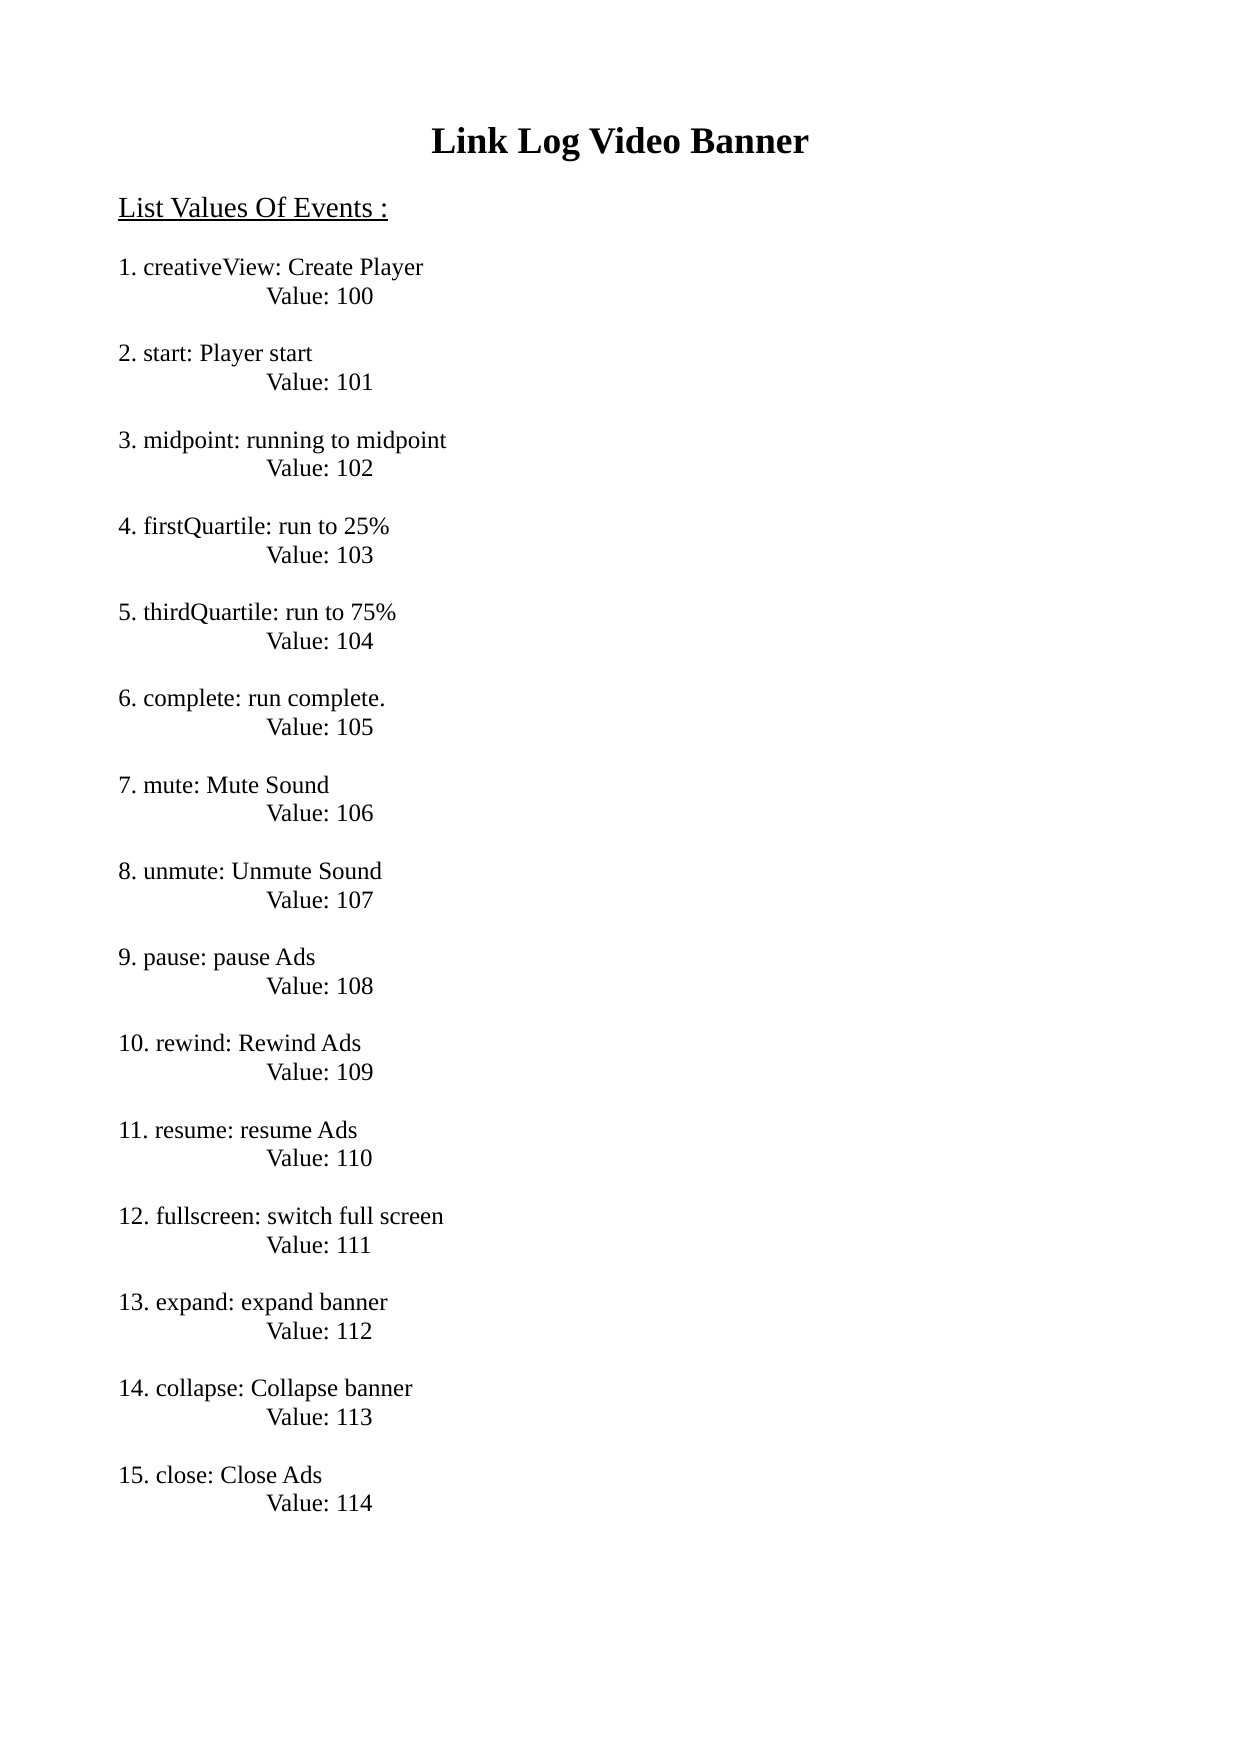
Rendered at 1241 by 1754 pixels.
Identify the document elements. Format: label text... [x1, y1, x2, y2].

text Value: 100 [118, 281, 1122, 310]
text 8. unmute: Unmute Sound [118, 856, 1122, 885]
text 4. firstQuartile: run to 25% [118, 511, 1122, 540]
text Value: 102 [118, 453, 1122, 482]
text List Values Of Events : [118, 190, 1122, 223]
text Value: 112 [118, 1316, 1122, 1345]
text Value: 106 [118, 798, 1122, 827]
text 7. mute: Mute Sound [118, 770, 1122, 798]
text Value: 113 [118, 1402, 1122, 1431]
text 9. pause: pause Ads [118, 942, 1122, 971]
text Value: 107 [118, 885, 1122, 913]
text Value: 111 [118, 1230, 1122, 1258]
text 6. complete: run complete. [118, 683, 1122, 712]
text Link Log Video Banner [118, 118, 1122, 161]
text 1. creativeView: Create Player [118, 252, 1122, 281]
text Value: 105 [118, 712, 1122, 741]
text 13. expand: expand banner [118, 1287, 1122, 1316]
text 14. collapse: Collapse banner [118, 1373, 1122, 1402]
text Value: 104 [118, 626, 1122, 655]
text Value: 103 [118, 540, 1122, 568]
text Value: 109 [118, 1057, 1122, 1086]
text 2. start: Player start [118, 338, 1122, 367]
text Value: 108 [118, 971, 1122, 1000]
text 15. close: Close Ads [118, 1460, 1122, 1488]
text Value: 114 [118, 1488, 1122, 1517]
text 3. midpoint: running to midpoint [118, 425, 1122, 453]
text 11. resume: resume Ads [118, 1115, 1122, 1143]
text 10. rewind: Rewind Ads [118, 1028, 1122, 1057]
text Value: 101 [118, 367, 1122, 396]
text Value: 110 [118, 1143, 1122, 1172]
text 5. thirdQuartile: run to 75% [118, 597, 1122, 626]
text 12. fullscreen: switch full screen [118, 1201, 1122, 1230]
